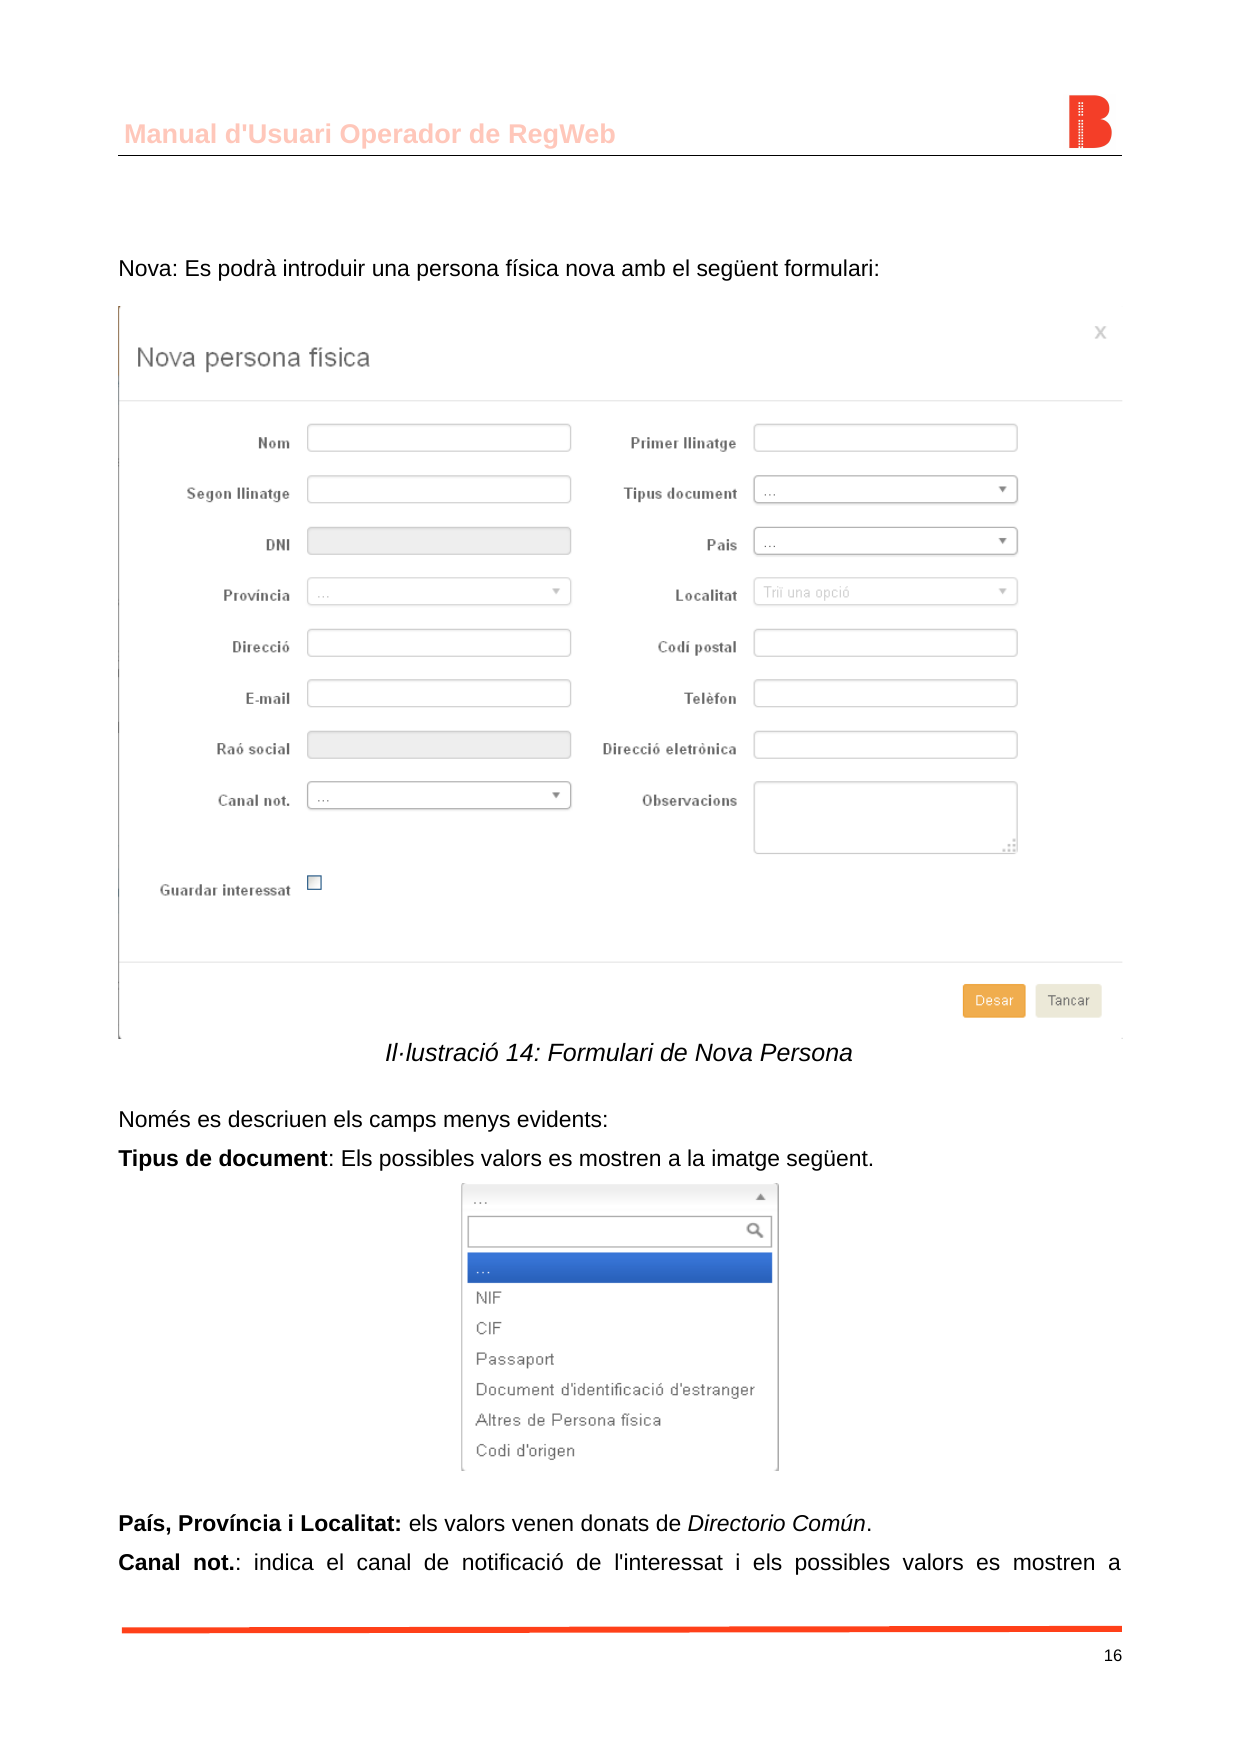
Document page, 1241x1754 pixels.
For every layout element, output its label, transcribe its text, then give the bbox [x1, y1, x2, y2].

text Il·lustració 14: Formulari de Nova Persona [118, 1039, 1122, 1067]
picture [1063, 94, 1117, 150]
text Només es descriuen els camps menys evidents: [118, 1106, 1122, 1132]
text Canal not.: indica el canal de notificació de l'interessat i els possibles valors es mostren a [118, 1548, 1122, 1575]
picture [461, 1183, 779, 1471]
picture [118, 306, 1123, 1039]
text País, Província i Localitat: els valors venen donats de Directorio Común. [118, 1509, 1122, 1536]
text Nova: Es podrà introduir una persona física nova amb el següent formulari: [118, 254, 1122, 281]
text Tipus de document: Els possibles valors es mostren a la imatge següent. [118, 1145, 1122, 1171]
